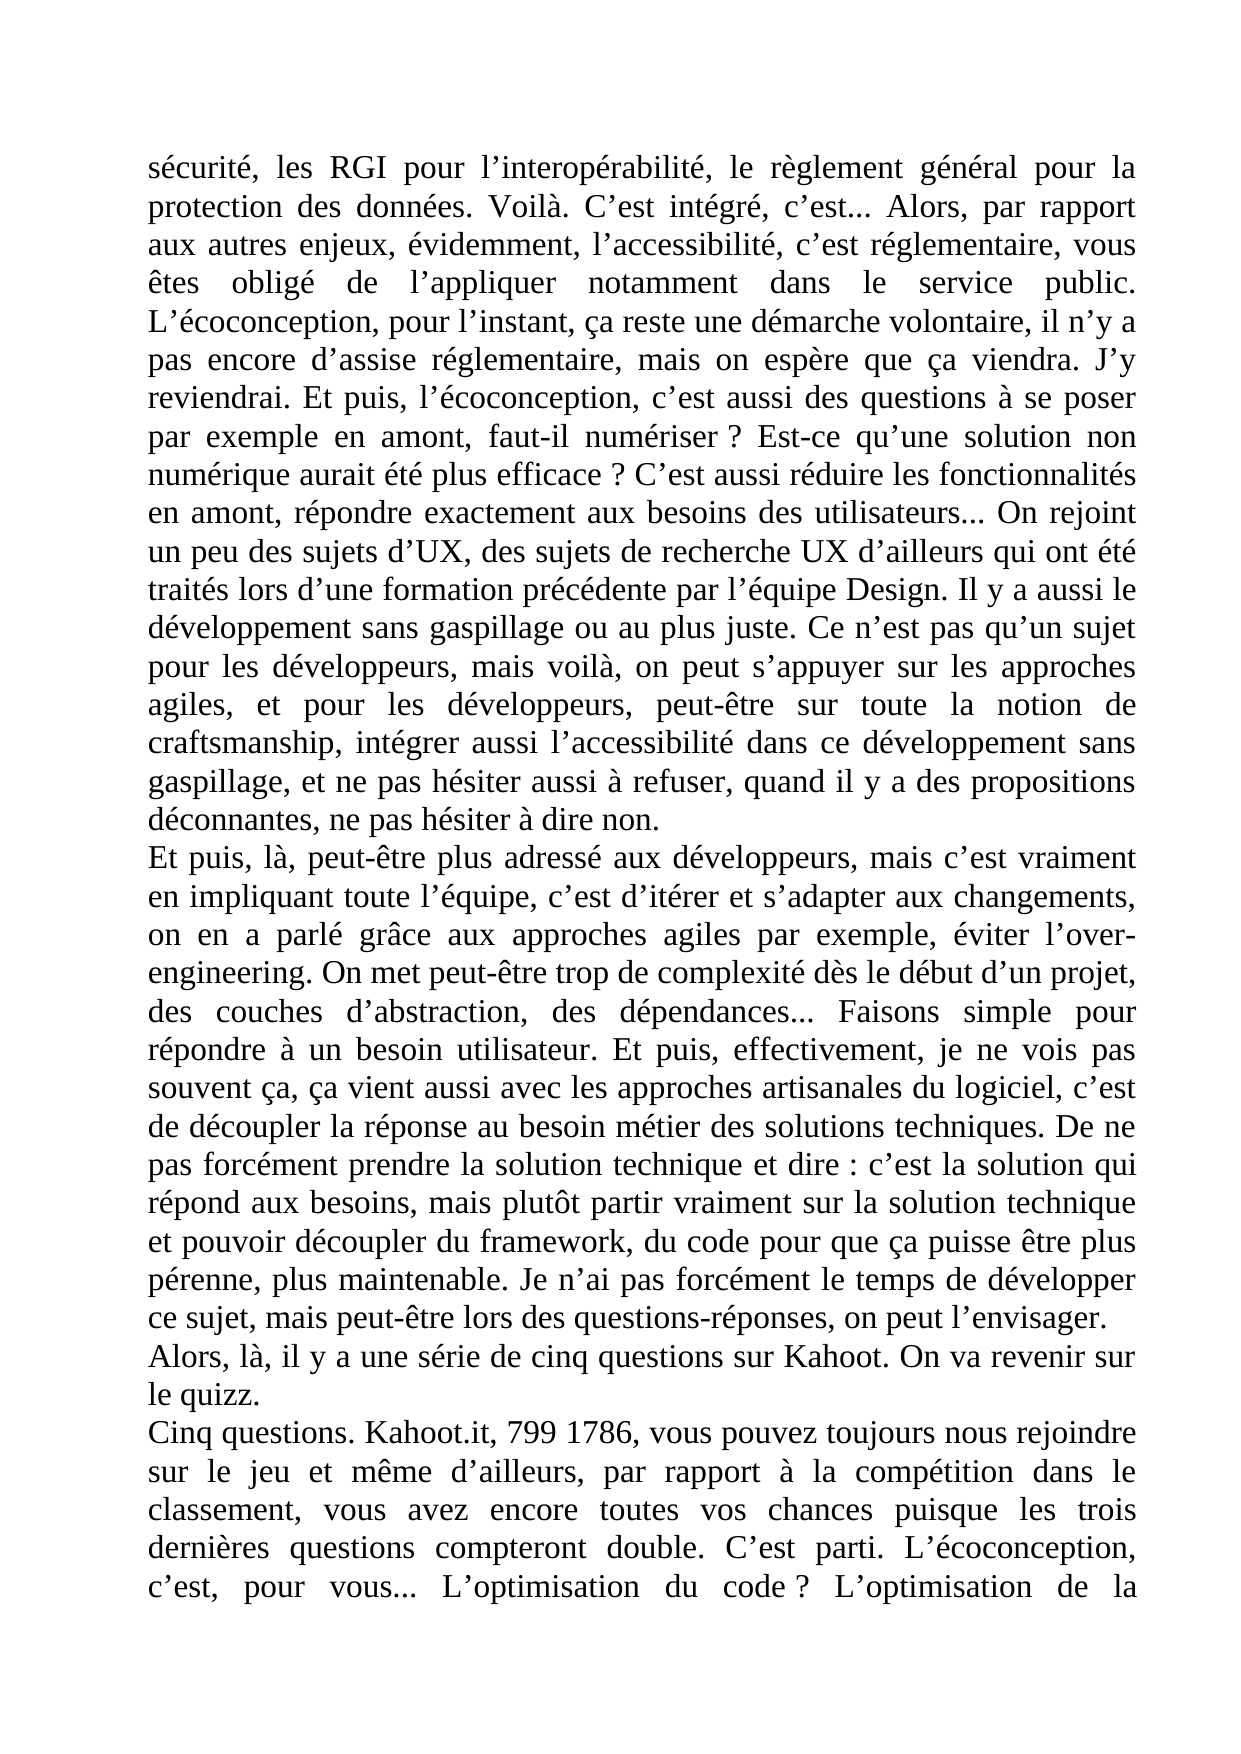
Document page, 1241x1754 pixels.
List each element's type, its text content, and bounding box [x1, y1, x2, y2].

text sécurité, les RGI pour l’interopérabilité, le règlement général pour la protection des données. Voilà. C’est intégré, c’est... Alors, par rapport aux autres enjeux, évidemment, l’accessibilité, c’est réglementaire, vous êtes obligé de l’appliquer notamment dans le service public. L’écoconception, pour l’instant, ça reste une démarche volontaire, il n’y a pas encore d’assise réglementaire, mais on espère que ça viendra. J’y reviendrai. Et puis, l’écoconception, c’est aussi des questions à se poser par exemple en amont, faut-il numériser ? Est-ce qu’une solution non numérique aurait été plus efficace ? C’est aussi réduire les fonctionnalités en amont, répondre exactement aux besoins des utilisateurs... On rejoint un peu des sujets d’UX, des sujets de recherche UX d’ailleurs qui ont été traités lors d’une formation précédente par l’équipe Design. Il y a aussi le développement sans gaspillage ou au plus juste. Ce n’est pas qu’un sujet pour les développeurs, mais voilà, on peut s’appuyer sur les approches agiles, et pour les développeurs, peut-être sur toute la notion de craftsmanship, intégrer aussi l’accessibilité dans ce développement sans gaspillage, et ne pas hésiter aussi à refuser, quand il y a des propositions déconnantes, ne pas hésiter à dire non. [148, 148, 1137, 838]
text Alors, là, il y a une série de cinq questions sur Kahoot. On va revenir sur le quizz. [148, 1336, 1137, 1413]
text Et puis, là, peut-être plus adressé aux développeurs, mais c’est vraiment en impliquant toute l’équipe, c’est d’itérer et s’adapter aux changements, on en a parlé grâce aux approches agiles par exemple, éviter l’over-engineering. On met peut-être trop de complexité dès le début d’un projet, des couches d’abstraction, des dépendances... Faisons simple pour répondre à un besoin utilisateur. Et puis, effectivement, je ne vois pas souvent ça, ça vient aussi avec les approches artisanales du logiciel, c’est de découpler la réponse au besoin métier des solutions techniques. De ne pas forcément prendre la solution technique et dire : c’est la solution qui répond aux besoins, mais plutôt partir vraiment sur la solution technique et pouvoir découpler du framework, du code pour que ça puisse être plus pérenne, plus maintenable. Je n’ai pas forcément le temps de développer ce sujet, mais peut-être lors des questions-réponses, on peut l’envisager. [148, 838, 1137, 1336]
text Cinq questions. Kahoot.it, 799 1786, vous pouvez toujours nous rejoindre sur le jeu et même d’ailleurs, par rapport à la compétition dans le classement, vous avez encore toutes vos chances puisque les trois dernières questions compteront double. C’est parti. L’écoconception, c’est, pour vous... L’optimisation du code ? L’optimisation de la [148, 1413, 1137, 1604]
